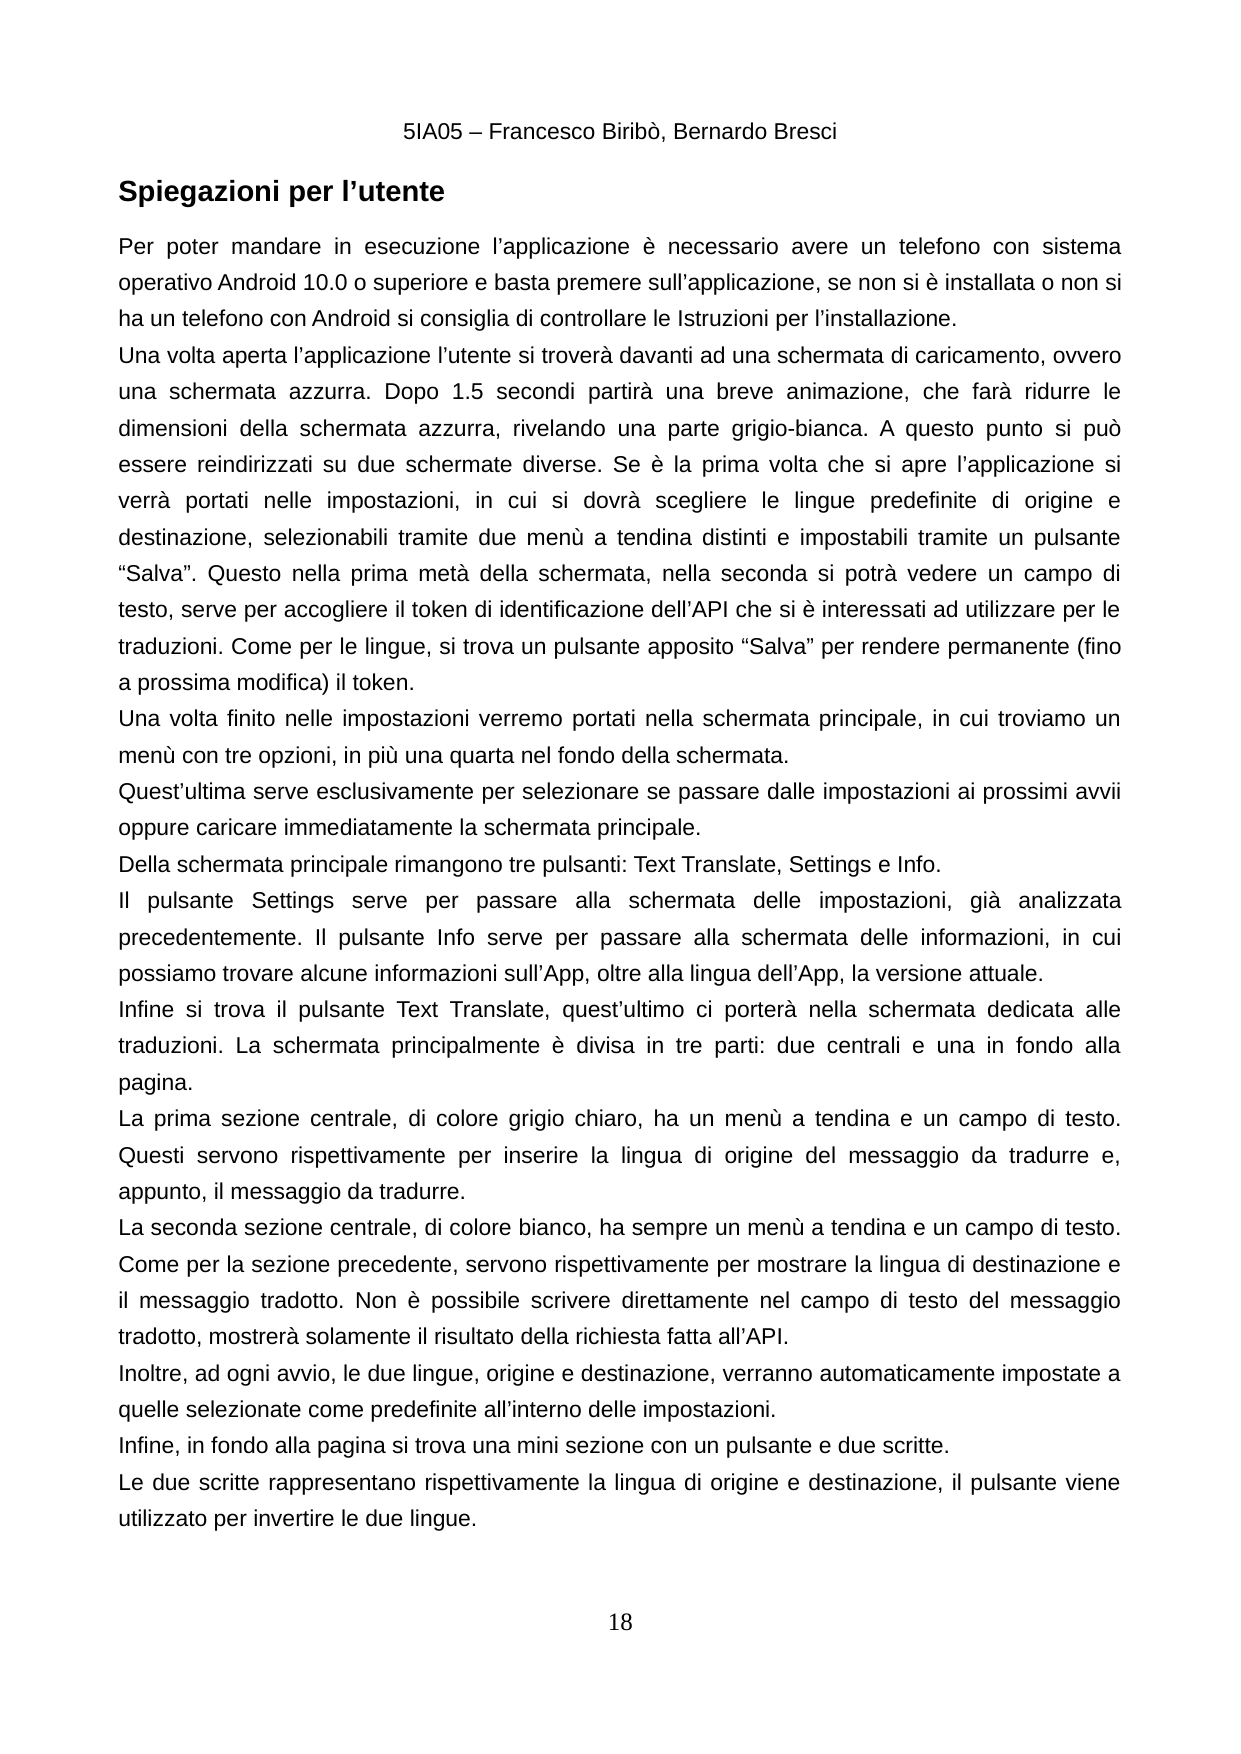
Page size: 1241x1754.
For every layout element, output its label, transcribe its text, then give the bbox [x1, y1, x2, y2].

text Quest’ultima serve esclusivamente per selezionare se passare dalle impostazioni ai prossimi avvii oppure caricare immediatamente la schermata principale. [118, 778, 1122, 841]
subtitle Spiegazioni per l’utente [118, 174, 1122, 207]
text Il pulsante Settings serve per passare alla schermata delle impostazioni, già analizzata precedentemente. Il pulsante Info serve per passare alla schermata delle informazioni, in cui possiamo trovare alcune informazioni sull’App, oltre alla lingua dell’App, la versione attuale. [118, 887, 1122, 986]
text Le due scritte rappresentano rispettivamente la lingua di origine e destinazione, il pulsante viene utilizzato per invertire le due lingue. [118, 1469, 1122, 1531]
text Inoltre, ad ogni avvio, le due lingue, origine e destinazione, verranno automaticamente impostate a quelle selezionate come predefinite all’interno delle impostazioni. [118, 1360, 1122, 1422]
text Una volta aperta l’applicazione l’utente si troverà davanti ad una schermata di caricamento, ovvero una schermata azzurra. Dopo 1.5 secondi partirà una breve animazione, che farà ridurre le dimensioni della schermata azzurra, rivelando una parte grigio-bianca. A questo punto si può essere reindirizzati su due schermate diverse. Se è la prima volta che si apre l’applicazione si verrà portati nelle impostazioni, in cui si dovrà scegliere le lingue predefinite di origine e destinazione, selezionabili tramite due menù a tendina distinti e impostabili tramite un pulsante “Salva”. Questo nella prima metà della schermata, nella seconda si potrà vedere un campo di testo, serve per accogliere il token di identificazione dell’API che si è interessati ad utilizzare per le traduzioni. Come per le lingue, si trova un pulsante apposito “Salva” per rendere permanente (fino a prossima modifica) il token. [118, 342, 1122, 695]
text Infine si trova il pulsante Text Translate, quest’ultimo ci porterà nella schermata dedicata alle traduzioni. La schermata principalmente è divisa in tre parti: due centrali e una in fondo alla pagina. [118, 996, 1122, 1095]
text Una volta finito nelle impostazioni verremo portati nella schermata principale, in cui troviamo un menù con tre opzioni, in più una quarta nel fondo della schermata. [118, 705, 1122, 768]
text Della schermata principale rimangono tre pulsanti: Text Translate, Settings e Info. [118, 851, 1122, 877]
text Per poter mandare in esecuzione l’applicazione è necessario avere un telefono con sistema operativo Android 10.0 o superiore e basta premere sull’applicazione, se non si è installata o non si ha un telefono con Android si consiglia di controllare le Istruzioni per l’installazione. [118, 233, 1122, 332]
text La prima sezione centrale, di colore grigio chiaro, ha un menù a tendina e un campo di testo. Questi servono rispettivamente per inserire la lingua di origine del messaggio da tradurre e, appunto, il messaggio da tradurre. [118, 1105, 1122, 1204]
text La seconda sezione centrale, di colore bianco, ha sempre un menù a tendina e un campo di testo. Come per la sezione precedente, servono rispettivamente per mostrare la lingua di destinazione e il messaggio tradotto. Non è possibile scrivere direttamente nel campo di testo del messaggio tradotto, mostrerà solamente il risultato della richiesta fatta all’API. [118, 1214, 1122, 1350]
text Infine, in fondo alla pagina si trova una mini sezione con un pulsante e due scritte. [118, 1432, 1122, 1459]
